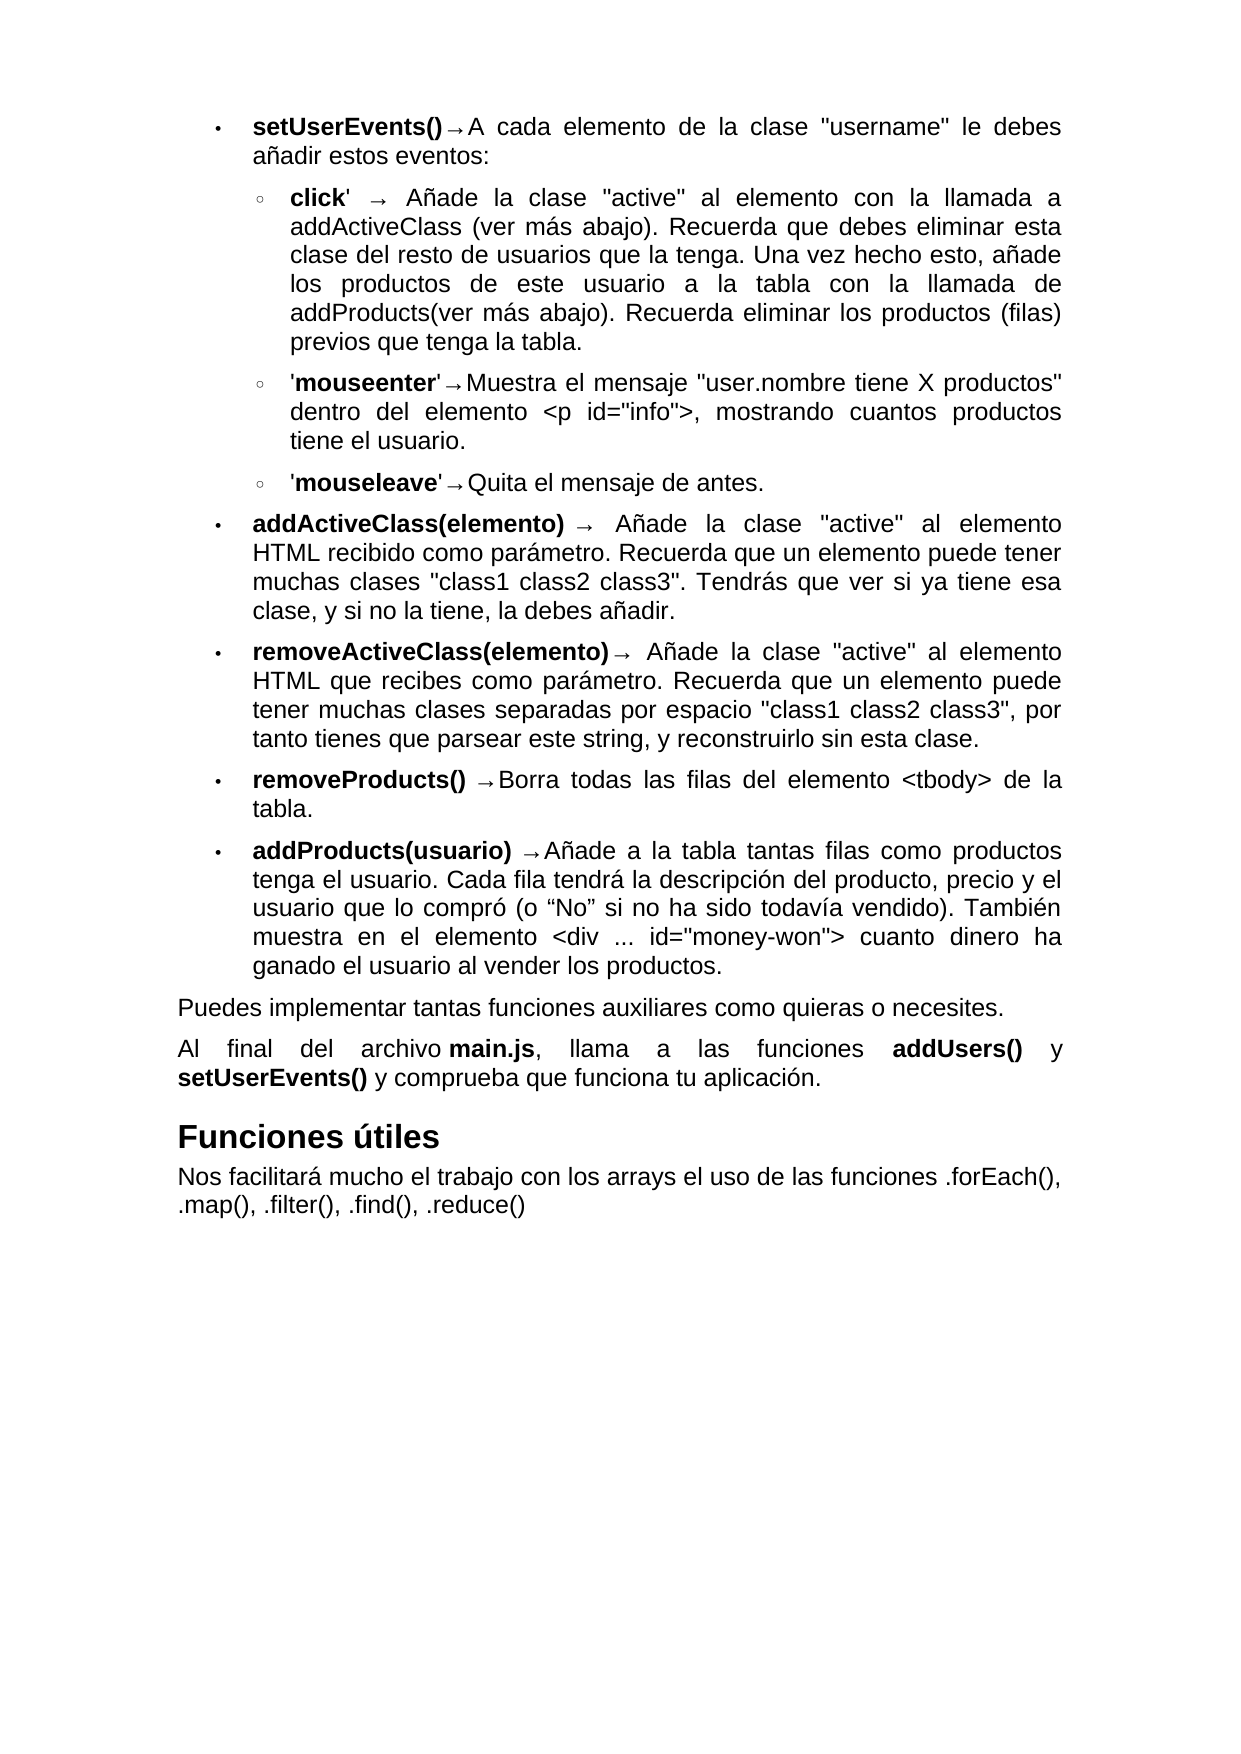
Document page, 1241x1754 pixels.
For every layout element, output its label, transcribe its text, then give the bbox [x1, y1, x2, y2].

list addProducts(usuario) →Añade a la tabla tantas filas como productos tenga el usuario. Cada fila tendrá la descripción del producto, precio y el usuario que lo compró (o “No” si no ha sido todavía vendido). También muestra en el elemento <div ... id="money-won"> cuanto dinero ha ganado el usuario al vender los productos. [215, 836, 1063, 980]
list setUserEvents()→A cada elemento de la clase "username" le debes añadir estos eventos: [215, 112, 1063, 170]
list addActiveClass(elemento) → Añade la clase "active" al elemento HTML recibido como parámetro. Recuerda que un elemento puede tener muchas clases "class1 class2 class3". Tendrás que ver si ya tiene esa clase, y si no la tiene, la debes añadir. [215, 509, 1063, 624]
list removeActiveClass(elemento)→ Añade la clase "active" al elemento HTML que recibes como parámetro. Recuerda que un elemento puede tener muchas clases separadas por espacio "class1 class2 class3", por tanto tienes que parsear este string, y reconstruirlo sin esta clase. [215, 637, 1063, 752]
text Puedes implementar tantas funciones auxiliares como quieras o necesites. [177, 993, 1063, 1021]
list removeProducts() →Borra todas las filas del elemento <tbody> de la tabla. [215, 765, 1063, 823]
list click' → Añade la clase "active" al elemento con la llamada a addActiveClass (ver más abajo). Recuerda que debes eliminar esta clase del resto de usuarios que la tenga. Una vez hecho esto, añade los productos de este usuario a la tabla con la llamada de addProducts(ver más abajo). Recuerda eliminar los productos (filas) previos que tenga la tabla. [252, 183, 1063, 355]
text Al final del archivo main.js, llama a las funciones addUsers() y setUserEvents() y comprueba que funciona tu aplicación. [177, 1034, 1063, 1092]
subtitle Funciones útiles [177, 1117, 1063, 1155]
text Nos facilitará mucho el trabajo con los arrays el uso de las funciones .forEach(), .map(), .filter(), .find(), .reduce() [177, 1162, 1063, 1219]
list 'mouseenter'→Muestra el mensaje "user.nombre tiene X productos" dentro del elemento <p id="info">, mostrando cuantos productos tiene el usuario. [252, 368, 1063, 454]
list 'mouseleave'→Quita el mensaje de antes. [252, 468, 1063, 496]
